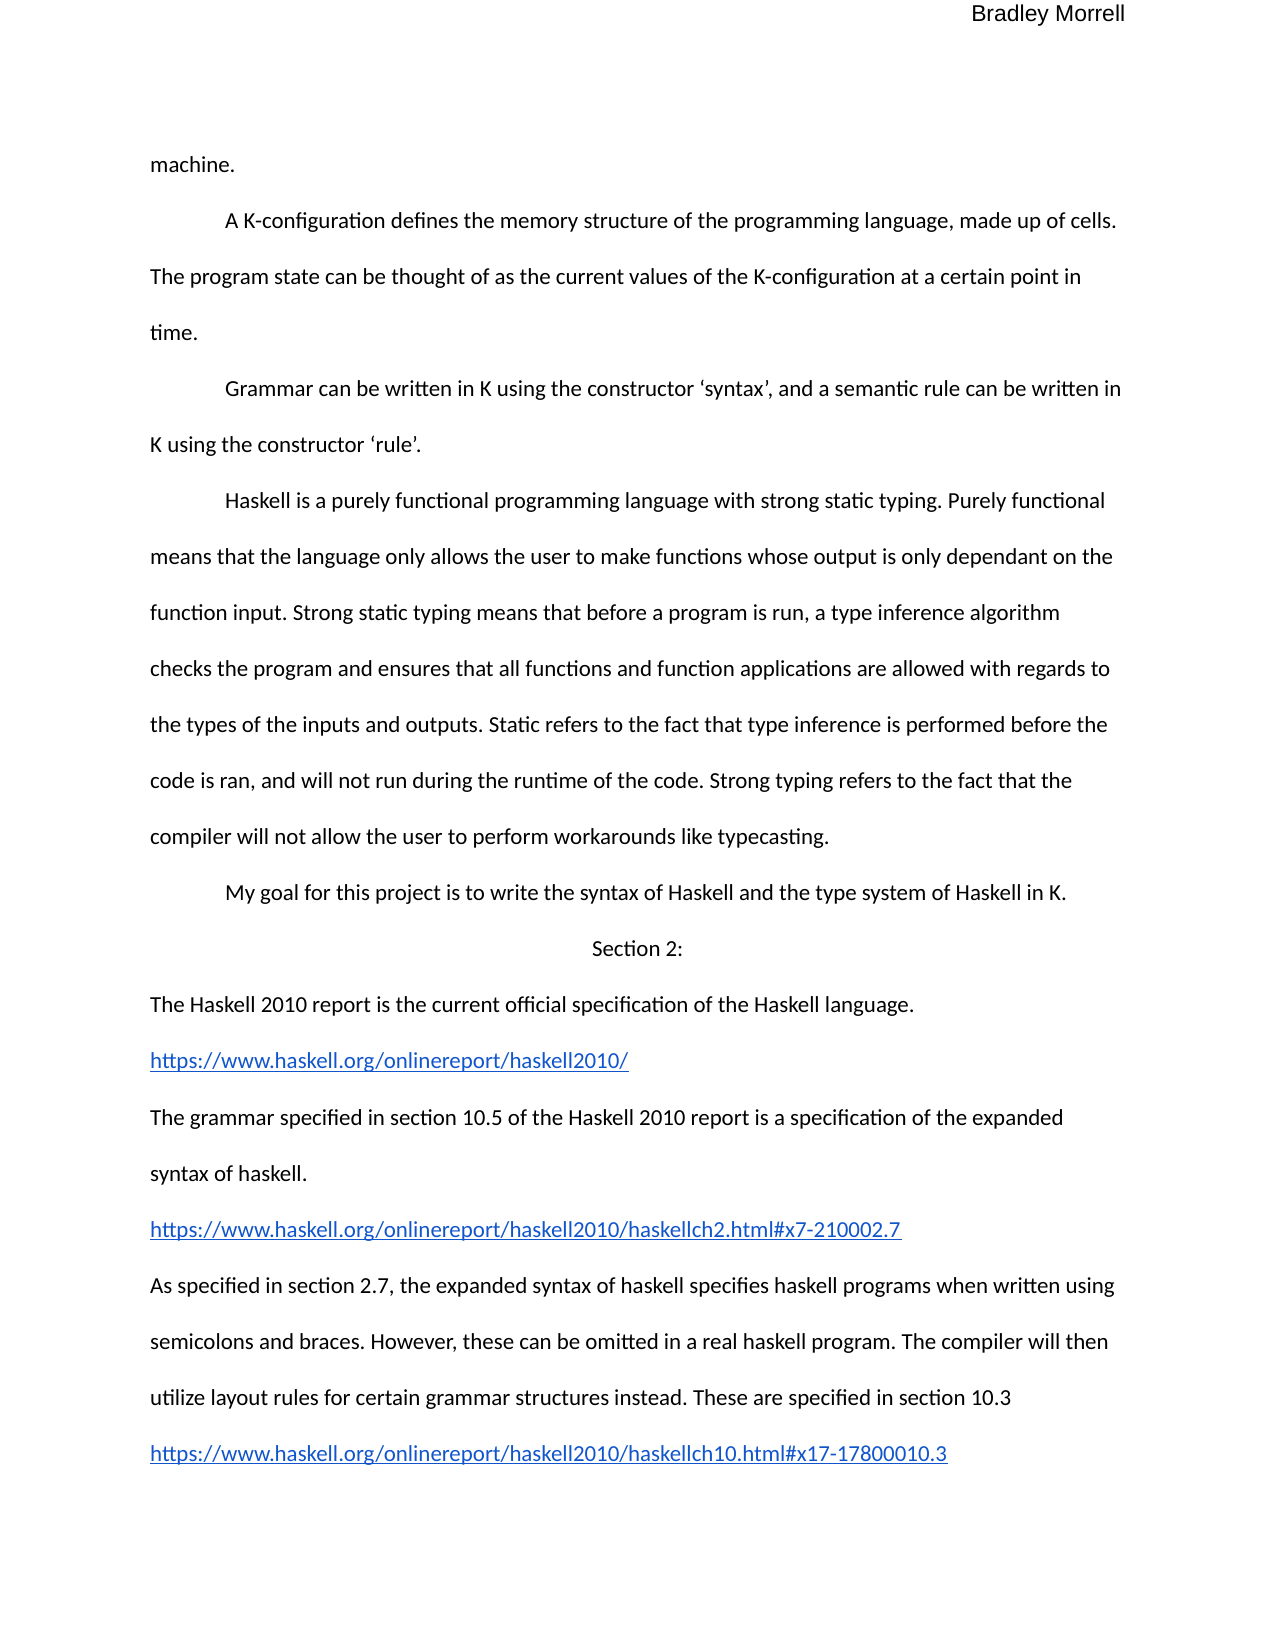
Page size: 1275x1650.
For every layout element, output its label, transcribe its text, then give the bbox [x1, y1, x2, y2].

text Grammar can be written in K using the constructor ‘syntax’, and a semantic rule can be written in K using the constructor ‘rule’. [150, 374, 1125, 458]
text Section 2: [150, 934, 1125, 963]
text The Haskell 2010 report is the current official specification of the Haskell language. https://www.haskell.org/onlinereport/haskell2010/ [150, 991, 1125, 1075]
text The grammar specified in section 10.5 of the Haskell 2010 report is a specification of the expanded syntax of haskell. [150, 1103, 1125, 1187]
text A K-configuration defines the memory structure of the programming language, made up of cells. The program state can be thought of as the current values of the K-configuration at a certain point in time. [150, 206, 1125, 346]
text machine. [150, 150, 1125, 178]
text Haskell is a purely functional programming language with strong static typing. Purely functional means that the language only allows the user to make functions whose output is only dependant on the function input. Strong static typing means that before a program is run, a type inference algorithm checks the program and ensures that all functions and function applications are allowed with regards to the types of the inputs and outputs. Static refers to the fact that type inference is performed before the code is ran, and will not run during the runtime of the code. Strong typing refers to the fact that the compiler will not allow the user to perform workarounds like typecasting. [150, 486, 1125, 851]
text https://www.haskell.org/onlinereport/haskell2010/haskellch2.html#x7-210002.7 [150, 1215, 1125, 1243]
text As specified in section 2.7, the expanded syntax of haskell specifies haskell programs when written using semicolons and braces. However, these can be omitted in a real haskell program. The compiler will then utilize layout rules for certain grammar structures instead. These are specified in section 10.3 [150, 1271, 1125, 1411]
text My goal for this project is to write the syntax of Haskell and the type system of Haskell in K. [150, 878, 1125, 907]
text https://www.haskell.org/onlinereport/haskell2010/haskellch10.html#x17-17800010.3 [150, 1439, 1125, 1467]
